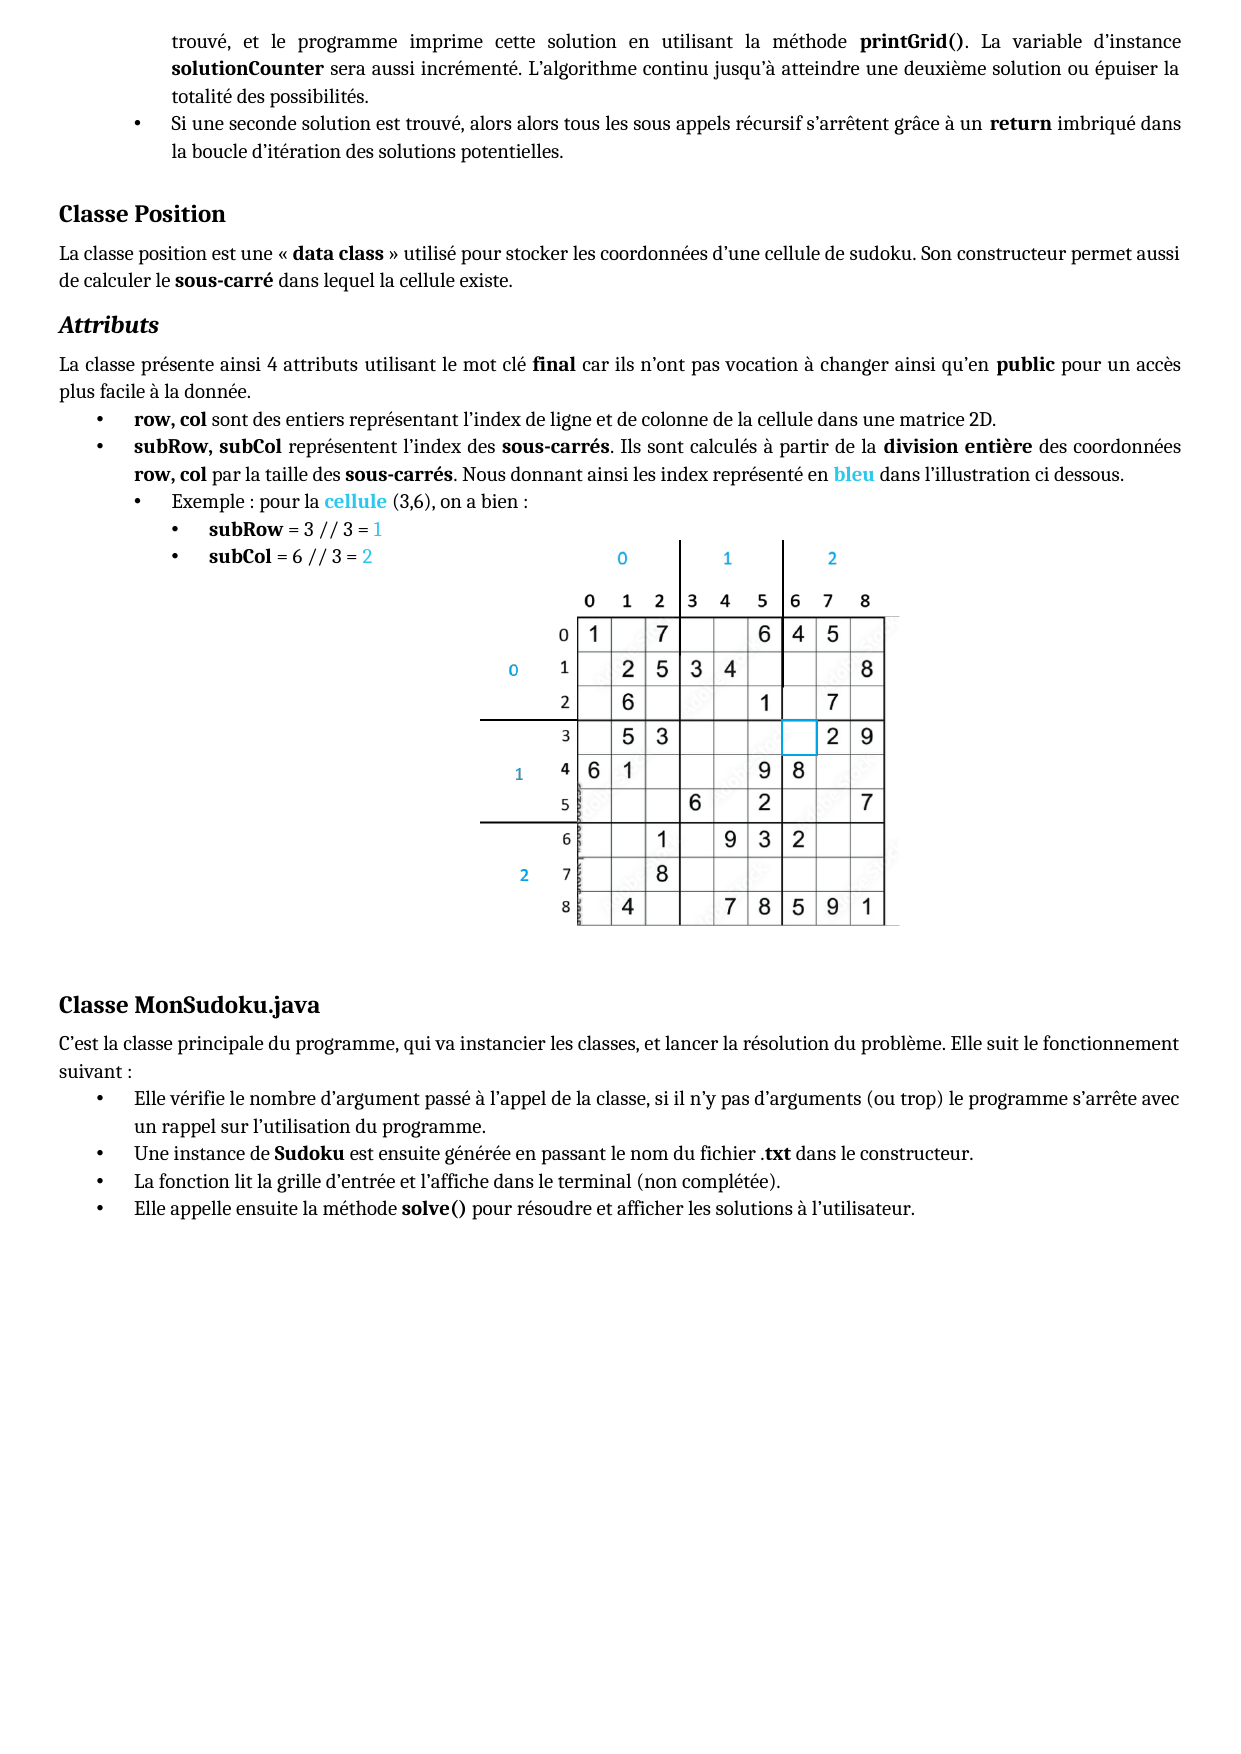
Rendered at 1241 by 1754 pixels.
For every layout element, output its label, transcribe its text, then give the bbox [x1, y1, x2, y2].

list Elle vérifie le nombre d’argument passé à l’appel de la classe, si il n’y pas d’arguments (ou trop) le programme s’arrête avec un rappel sur l’utilisation du programme. [96, 1087, 1181, 1138]
list Elle appelle ensuite la méthode solve() pour résoudre et afficher les solutions à l’utilisateur. [96, 1197, 1181, 1221]
text La classe position est une « data class » utilisé pour stocker les coordonnées d’une cellule de sudoku. Son constructeur permet aussi de calculer le sous-carré dans lequel la cellule existe. [59, 242, 1181, 293]
subtitle Classe MonSudoku.java [59, 991, 1181, 1019]
picture [480, 540, 902, 938]
subtitle Classe Position [59, 200, 1181, 229]
list row, col sont des entiers représentant l’index de ligne et de colonne de la cellule dans une matrice 2D. [96, 407, 1181, 431]
list subRow = 3 // 3 = 1 [171, 517, 1181, 541]
list Si une seconde solution est trouvé, alors alors tous les sous appels récursif s’arrêtent grâce à un return imbriqué dans la boucle d’itération des solutions potentielles. [134, 112, 1181, 163]
list subCol = 6 // 3 = 2 [171, 545, 480, 569]
list La fonction lit la grille d’entrée et l’affiche dans le terminal (non complétée). [96, 1169, 1181, 1193]
text C’est la classe principale du programme, qui va instancier les classes, et lancer la résolution du problème. Elle suit le fonctionnement suivant : [59, 1032, 1181, 1083]
list Exemple : pour la cellule (3,6), on a bien : [134, 490, 1181, 514]
list subRow, subCol représentent l’index des sous-carrés. Ils sont calculés à partir de la division entière des coordonnées row, col par la taille des sous-carrés. Nous donnant ainsi les index représenté en bleu dans l’illustration ci dessous. [96, 435, 1181, 486]
list trouvé, et le programme imprime cette solution en utilisant la méthode printGrid(). La variable d’instance solutionCounter sera aussi incrémenté. L’algorithme continu jusqu’à atteindre une deuxième solution ou épuiser la totalité des possibilités. [134, 29, 1181, 108]
list [902, 545, 1181, 569]
list Une instance de Sudoku est ensuite générée en passant le nom du fichier .txt dans le constructeur. [96, 1142, 1181, 1166]
subtitle Attributs [59, 311, 1181, 340]
text La classe présente ainsi 4 attributs utilisant le mot clé final car ils n’ont pas vocation à changer ainsi qu’en public pour un accès plus facile à la donnée. [59, 352, 1181, 404]
